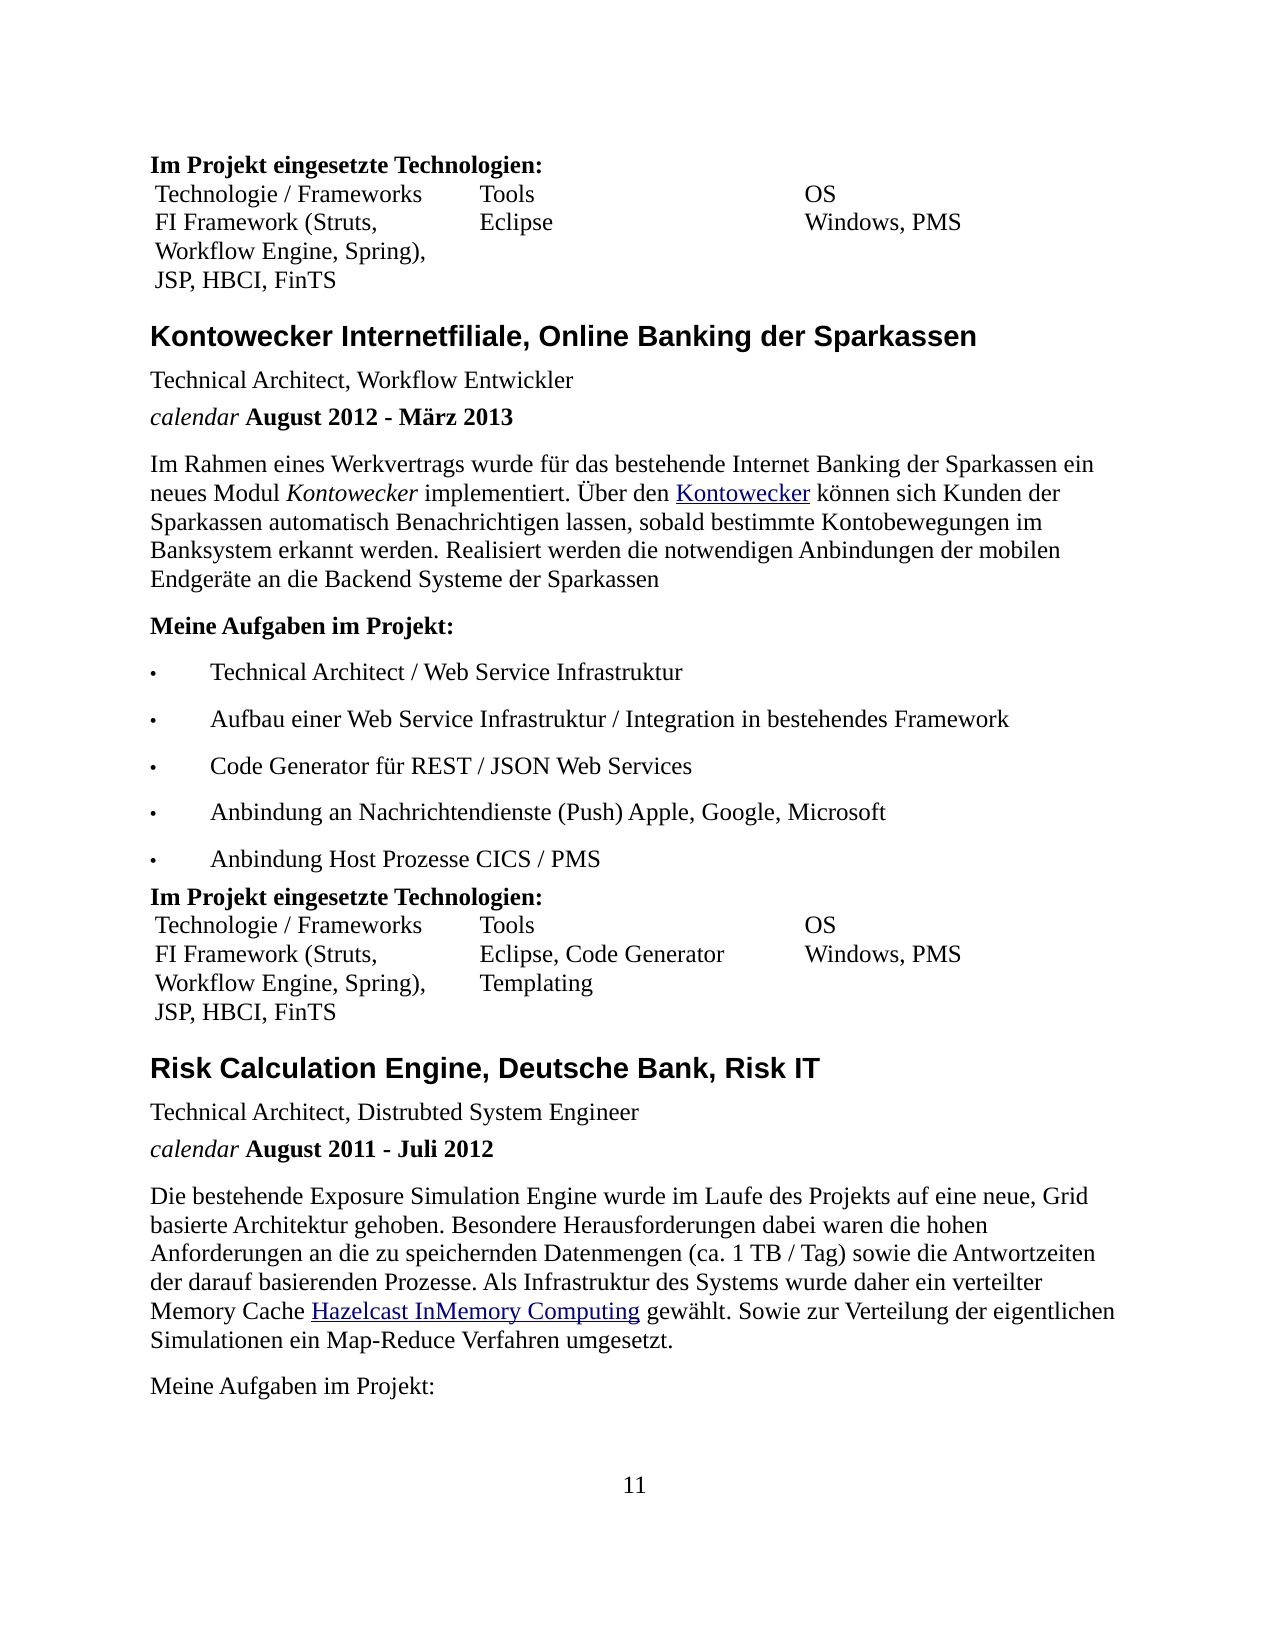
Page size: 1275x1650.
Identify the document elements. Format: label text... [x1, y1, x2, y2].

text Meine Aufgaben im Projekt: [150, 1371, 1125, 1400]
table_cell FI Framework (Struts, Workflow Engine, Spring), JSP, HBCI, FinTS [150, 208, 475, 294]
table_cell Eclipse [475, 208, 800, 294]
subtitle Risk Calculation Engine, Deutsche Bank, Risk IT [150, 1051, 1125, 1084]
text calendar August 2011 - Juli 2012 [150, 1134, 1125, 1163]
table_header Tools [475, 179, 800, 207]
table_header Technologie / Frameworks [150, 179, 475, 207]
text Meine Aufgaben im Projekt: [150, 611, 1125, 639]
table_header OS [800, 911, 1125, 939]
list Anbindung an Nachrichtendienste (Push) Apple, Google, Microsoft [150, 797, 1125, 826]
table_cell Windows, PMS [800, 208, 1125, 294]
list Code Generator für REST / JSON Web Services [150, 751, 1125, 779]
table_cell FI Framework (Struts, Workflow Engine, Spring), JSP, HBCI, FinTS [150, 939, 475, 1026]
table_header Technologie / Frameworks [150, 911, 475, 939]
table_header OS [800, 179, 1125, 207]
list Anbindung Host Prozesse CICS / PMS [150, 844, 1125, 873]
subtitle Kontowecker Internetfiliale, Online Banking der Sparkassen [150, 319, 1125, 352]
text Im Rahmen eines Werkvertrags wurde für das bestehende Internet Banking der Sparkassen ein neues Modul Kontowecker implementiert. Über den Kontowecker können sich Kunden der Sparkassen automatisch Benachrichtigen lassen, sobald bestimmte Kontobewegungen im Banksystem erkannt werden. Realisiert werden die notwendigen Anbindungen der mobilen Endgeräte an die Backend Systeme der Sparkassen [150, 449, 1125, 593]
text Die bestehende Exposure Simulation Engine wurde im Laufe des Projekts auf eine neue, Grid basierte Architektur gehoben. Besondere Herausforderungen dabei waren die hohen Anforderungen an die zu speichernden Datenmengen (ca. 1 TB / Tag) sowie die Antwortzeiten der darauf basierenden Prozesse. Als Infrastruktur des Systems wurde daher ein verteilter Memory Cache Hazelcast InMemory Computing gewählt. Sowie zur Verteilung der eigentlichen Simulationen ein Map-Reduce Verfahren umgesetzt. [150, 1181, 1125, 1353]
text Technical Architect, Distrubted System Engineer [150, 1097, 1125, 1125]
table_cell Eclipse, Code Generator Templating [475, 939, 800, 1026]
text Im Projekt eingesetzte Technologien: [150, 882, 1125, 911]
text calendar August 2012 - März 2013 [150, 402, 1125, 431]
text Im Projekt eingesetzte Technologien: [150, 150, 1125, 179]
table_cell Windows, PMS [800, 939, 1125, 1026]
list Aufbau einer Web Service Infrastruktur / Integration in bestehendes Framework [150, 704, 1125, 733]
table_header Tools [475, 911, 800, 939]
text Technical Architect, Workflow Entwickler [150, 365, 1125, 393]
list Technical Architect / Web Service Infrastruktur [150, 657, 1125, 686]
